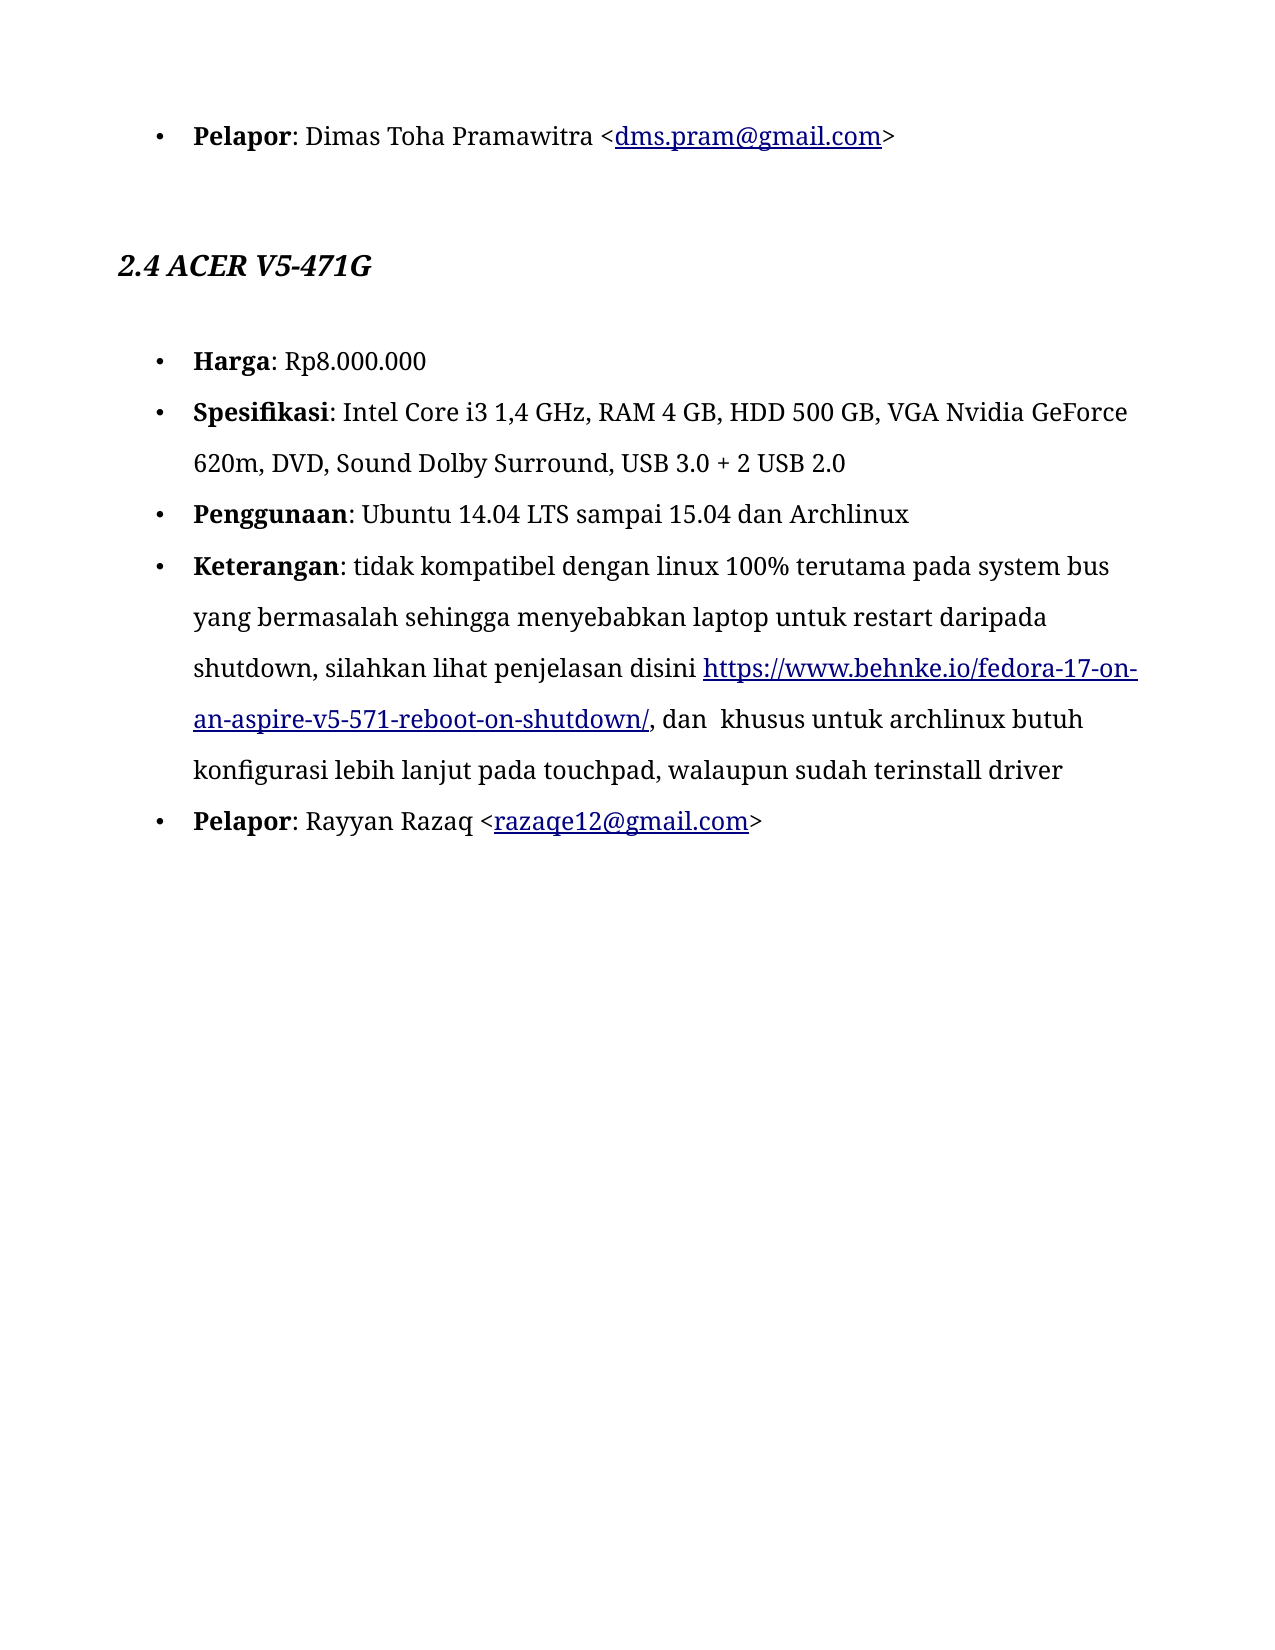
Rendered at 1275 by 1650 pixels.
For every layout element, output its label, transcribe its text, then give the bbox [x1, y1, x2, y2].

list Pelapor: Rayyan Razaq <razaqe12@gmail.com> [156, 803, 1157, 837]
list Harga: Rp8.000.000 [156, 344, 1157, 378]
list Keterangan: tidak kompatibel dengan linux 100% terutama pada system bus yang bermasalah sehingga menyebabkan laptop untuk restart daripada shutdown, silahkan lihat penjelasan disini https://www.behnke.io/fedora-17-on-an-aspire-v5-571-reboot-on-shutdown/, dan khusus untuk archlinux butuh konfigurasi lebih lanjut pada touchpad, walaupun sudah terinstall driver [156, 548, 1157, 786]
list Spesifikasi: Intel Core i3 1,4 GHz, RAM 4 GB, HDD 500 GB, VGA Nvidia GeForce 620m, DVD, Sound Dolby Surround, USB 3.0 + 2 USB 2.0 [156, 395, 1157, 480]
list Pelapor: Dimas Toha Pramawitra <dms.pram@gmail.com> [156, 118, 1157, 152]
list Penggunaan: Ubuntu 14.04 LTS sampai 15.04 dan Archlinux [156, 497, 1157, 531]
subtitle 2.4 ACER V5-471G [118, 245, 1157, 285]
